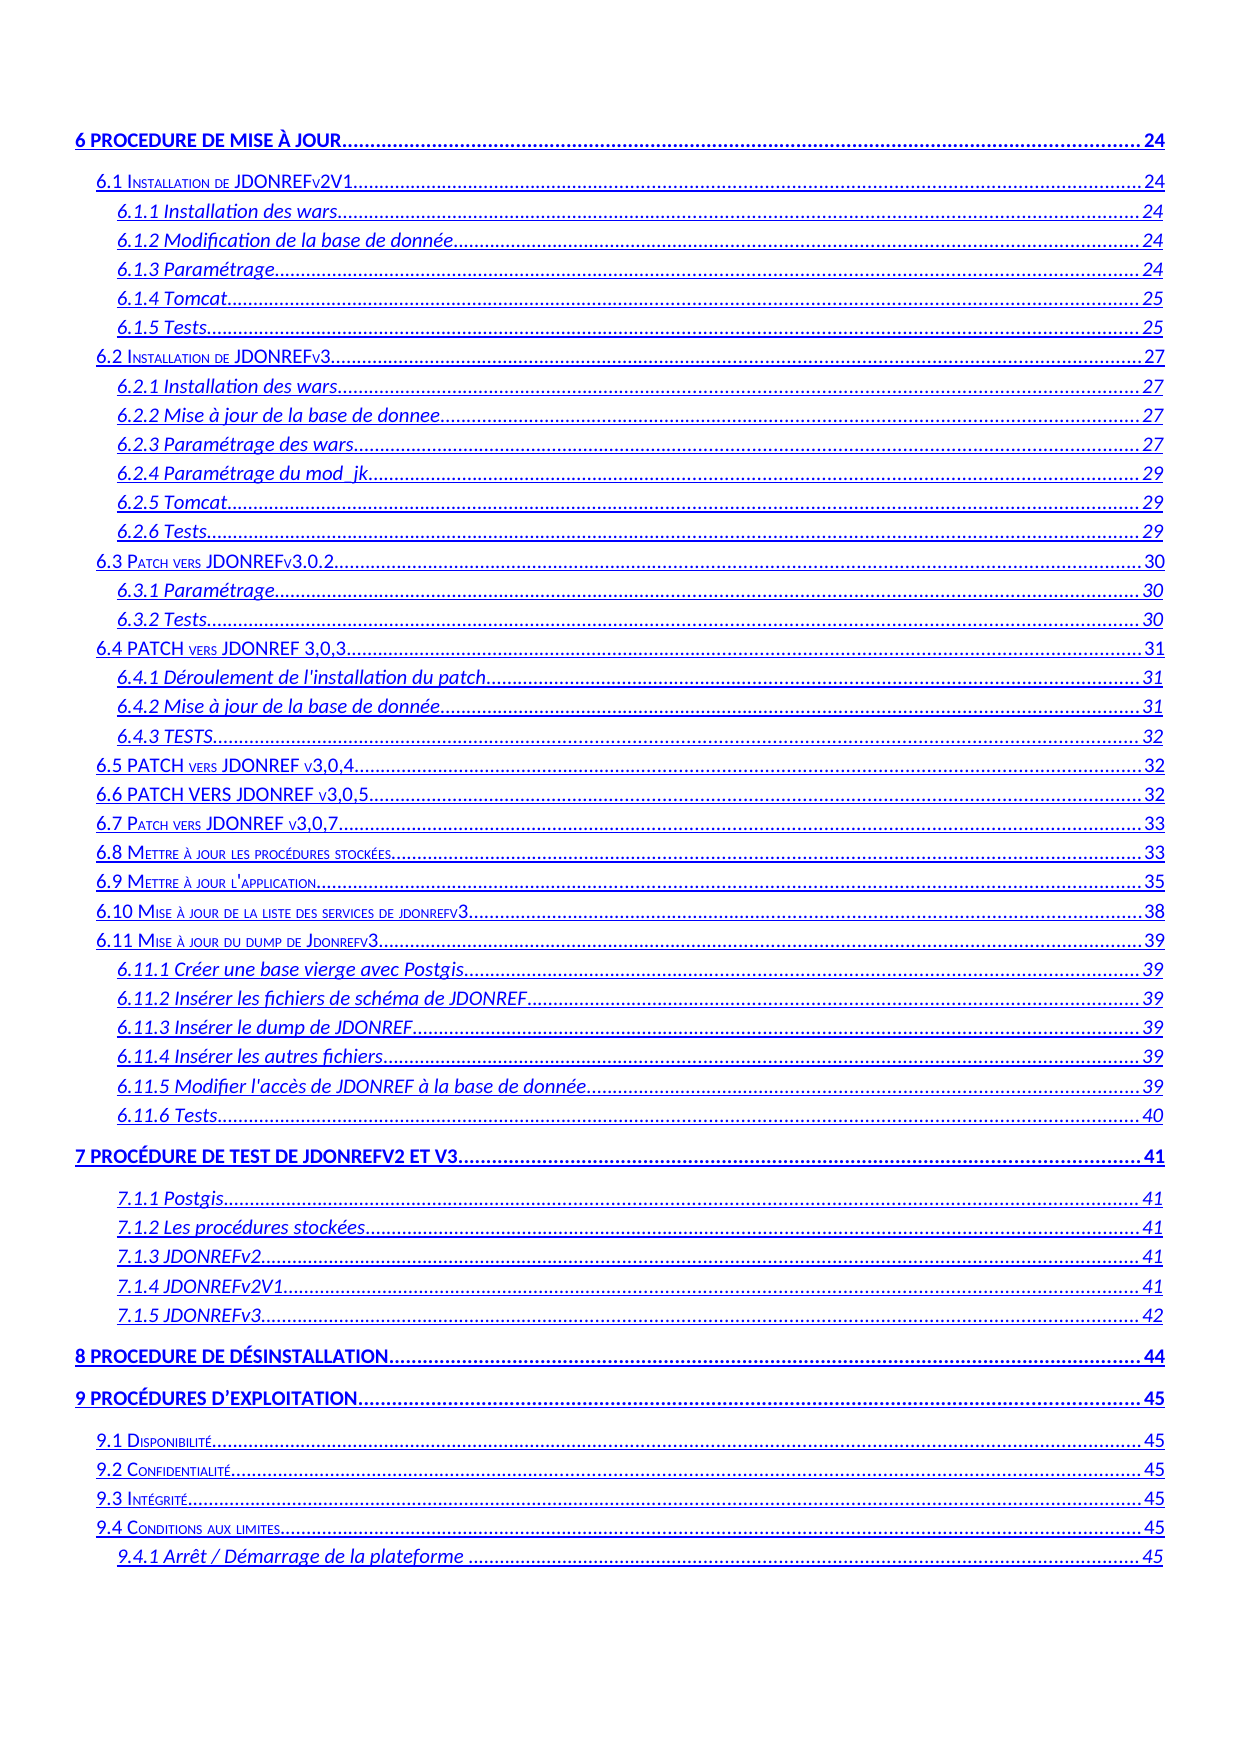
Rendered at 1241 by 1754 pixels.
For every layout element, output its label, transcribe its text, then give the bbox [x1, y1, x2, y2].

text 6.11.6 Tests 40 [117, 1102, 1165, 1127]
text 6.1.3 Paramétrage 24 [117, 256, 1165, 282]
text 7.1.5 JDONREFv3 42 [117, 1302, 1165, 1327]
text 6.11.5 Modifier l'accès de JDONREF à la base de donnée 39 [117, 1073, 1165, 1098]
text 7.1.2 Les procédures stockées 41 [117, 1214, 1165, 1240]
text 6.8 Mettre à jour les procédures stockées 33 [96, 839, 1165, 861]
text 6.4.3 TESTS 32 [117, 723, 1165, 748]
text 6.2.5 Tomcat 29 [117, 489, 1165, 515]
text 6.2.1 Installation des wars 27 [117, 373, 1165, 398]
text 9 Procédures d’exploitation 45 [75, 1385, 1165, 1407]
text 9.3 Intégrité 45 [96, 1485, 1165, 1507]
text 6.11.1 Créer une base vierge avec Postgis 39 [117, 956, 1165, 982]
text 6 PROCEDURE De mise à jour 24 [75, 127, 1165, 149]
text 6.1.1 Installation des wars 24 [117, 198, 1165, 223]
text 6.11.3 Insérer le dump de JDONREF 39 [117, 1014, 1165, 1040]
text 6.4.1 Déroulement de l'installation du patch 31 [117, 664, 1165, 690]
text 6.2 Installation de JDONREFv3 27 [96, 344, 1165, 365]
text 6.1.2 Modification de la base de donnée 24 [117, 227, 1165, 252]
text 6.1.4 Tomcat 25 [117, 285, 1165, 311]
text 9.4 Conditions aux limites 45 [96, 1514, 1165, 1536]
text 6.2.4 Paramétrage du mod_jk 29 [117, 460, 1165, 486]
text 8 PROCEDURE De désinstallation 44 [75, 1344, 1165, 1365]
text 6.2.3 Paramétrage des wars 27 [117, 431, 1165, 457]
text 6.3.2 Tests 30 [117, 606, 1165, 632]
text 6.4.2 Mise à jour de la base de donnée 31 [117, 694, 1165, 719]
text 6.1.5 Tests 25 [117, 314, 1165, 340]
text 6.2.6 Tests 29 [117, 519, 1165, 544]
text 6.11.4 Insérer les autres fichiers 39 [117, 1044, 1165, 1069]
text 9.2 Confidentialité 45 [96, 1456, 1165, 1478]
text 6.2.2 Mise à jour de la base de donnee 27 [117, 402, 1165, 427]
text 9.4.1 Arrêt / Démarrage de la plateforme 45 [117, 1544, 1165, 1569]
text 6.3.1 Paramétrage 30 [117, 577, 1165, 602]
text 6.5 PATCH vers JDONREF v3,0,4 32 [96, 752, 1165, 774]
text 7.1.1 Postgis 41 [117, 1185, 1165, 1211]
text 6.6 PATCH VERS JDONREF v3,0,5 32 [96, 781, 1165, 803]
text 9.1 Disponibilité 45 [96, 1427, 1165, 1449]
text 6.9 Mettre à jour l'application 35 [96, 869, 1165, 890]
text 6.11 Mise à jour du dump de Jdonrefv3 39 [96, 927, 1165, 949]
text 6.7 Patch vers JDONREF v3,0,7 33 [96, 810, 1165, 832]
text 6.10 Mise à jour de la liste des services de jdonrefv3 38 [96, 898, 1165, 920]
text 6.3 Patch vers JDONREFv3.0.2 30 [96, 548, 1165, 570]
text 6.4 PATCH vers JDONREF 3,0,3 31 [96, 635, 1165, 657]
text 6.11.2 Insérer les fichiers de schéma de JDONREF 39 [117, 985, 1165, 1011]
text 7 Procédure de test de JDONREFv2 et v3 41 [75, 1144, 1165, 1165]
text 7.1.4 JDONREFv2V1 41 [117, 1273, 1165, 1298]
text 7.1.3 JDONREFv2 41 [117, 1244, 1165, 1269]
text 6.1 Installation de JDONREFv2V1 24 [96, 169, 1165, 190]
